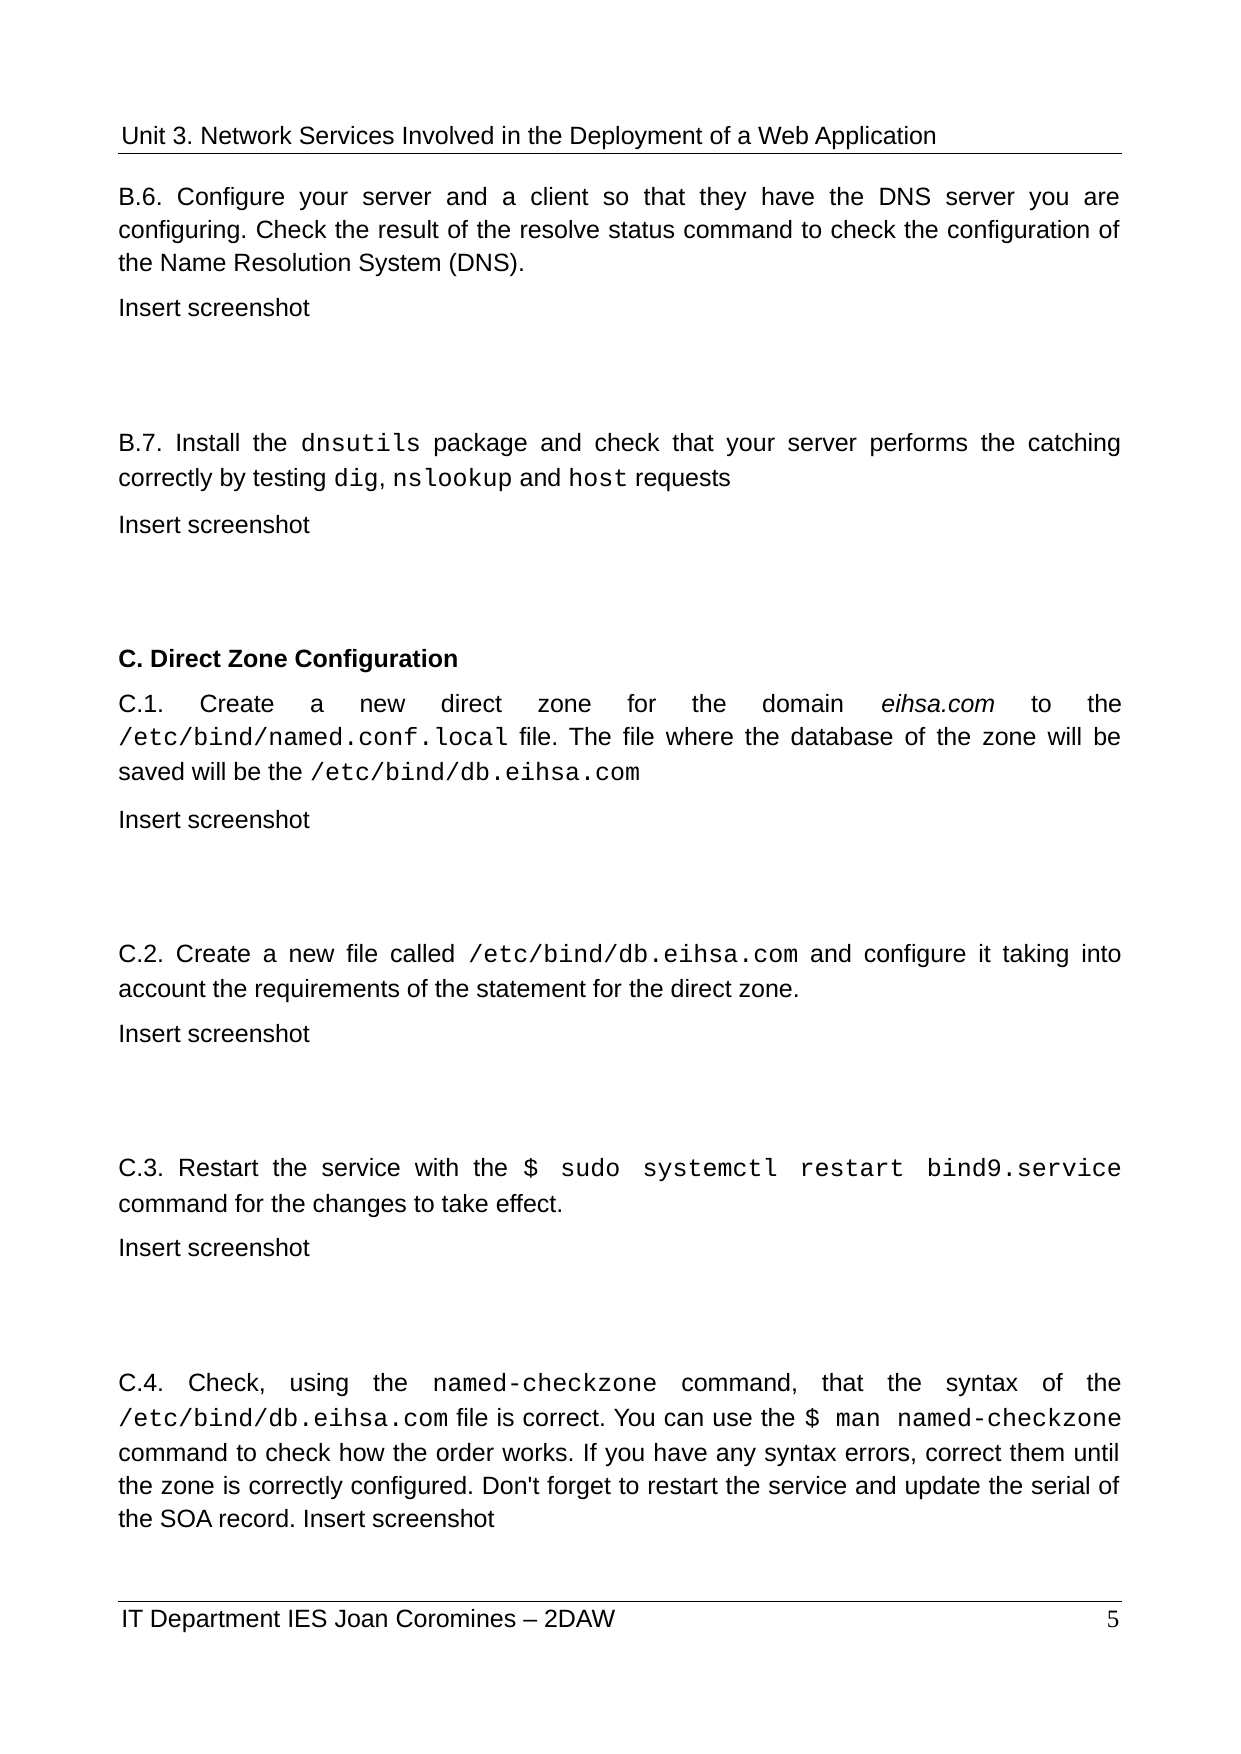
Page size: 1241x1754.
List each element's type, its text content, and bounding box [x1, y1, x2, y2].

text Insert screenshot [118, 510, 1122, 539]
text B.7. Install the dnsutils package and check that your server performs the catching correctly by testing dig, nslookup and host requests [118, 427, 1122, 494]
text Insert screenshot [118, 1233, 1122, 1262]
text Insert screenshot [118, 805, 1122, 833]
text C.3. Restart the service with the $ sudo systemctl restart bind9.service command for the changes to take effect. [118, 1153, 1122, 1217]
text B.6. Configure your server and a client so that they have the DNS server you are configuring. Check the result of the resolve status command to check the configuration of the Name Resolution System (DNS). [118, 182, 1122, 277]
text Insert screenshot [118, 293, 1122, 322]
text C.1. Create a new direct zone for the domain eihsa.com to the /etc/bind/named.conf.local file. The file where the database of the zone will be saved will be the /etc/bind/db.eihsa.com [118, 689, 1122, 788]
text C.2. Create a new file called /etc/bind/db.eihsa.com and configure it taking into account the requirements of the statement for the direct zone. [118, 939, 1122, 1003]
text Insert screenshot [118, 1019, 1122, 1048]
text C.4. Check, using the named-checkzone command, that the syntax of the /etc/bind/db.eihsa.com file is correct. You can use the $ man named-checkzone command to check how the order works. If you have any syntax errors, correct them until the zone is correctly configured. Don't forget to restart the service and update the serial of the SOA record. Insert screenshot [118, 1368, 1122, 1533]
text C. Direct Zone Configuration [118, 644, 1122, 673]
